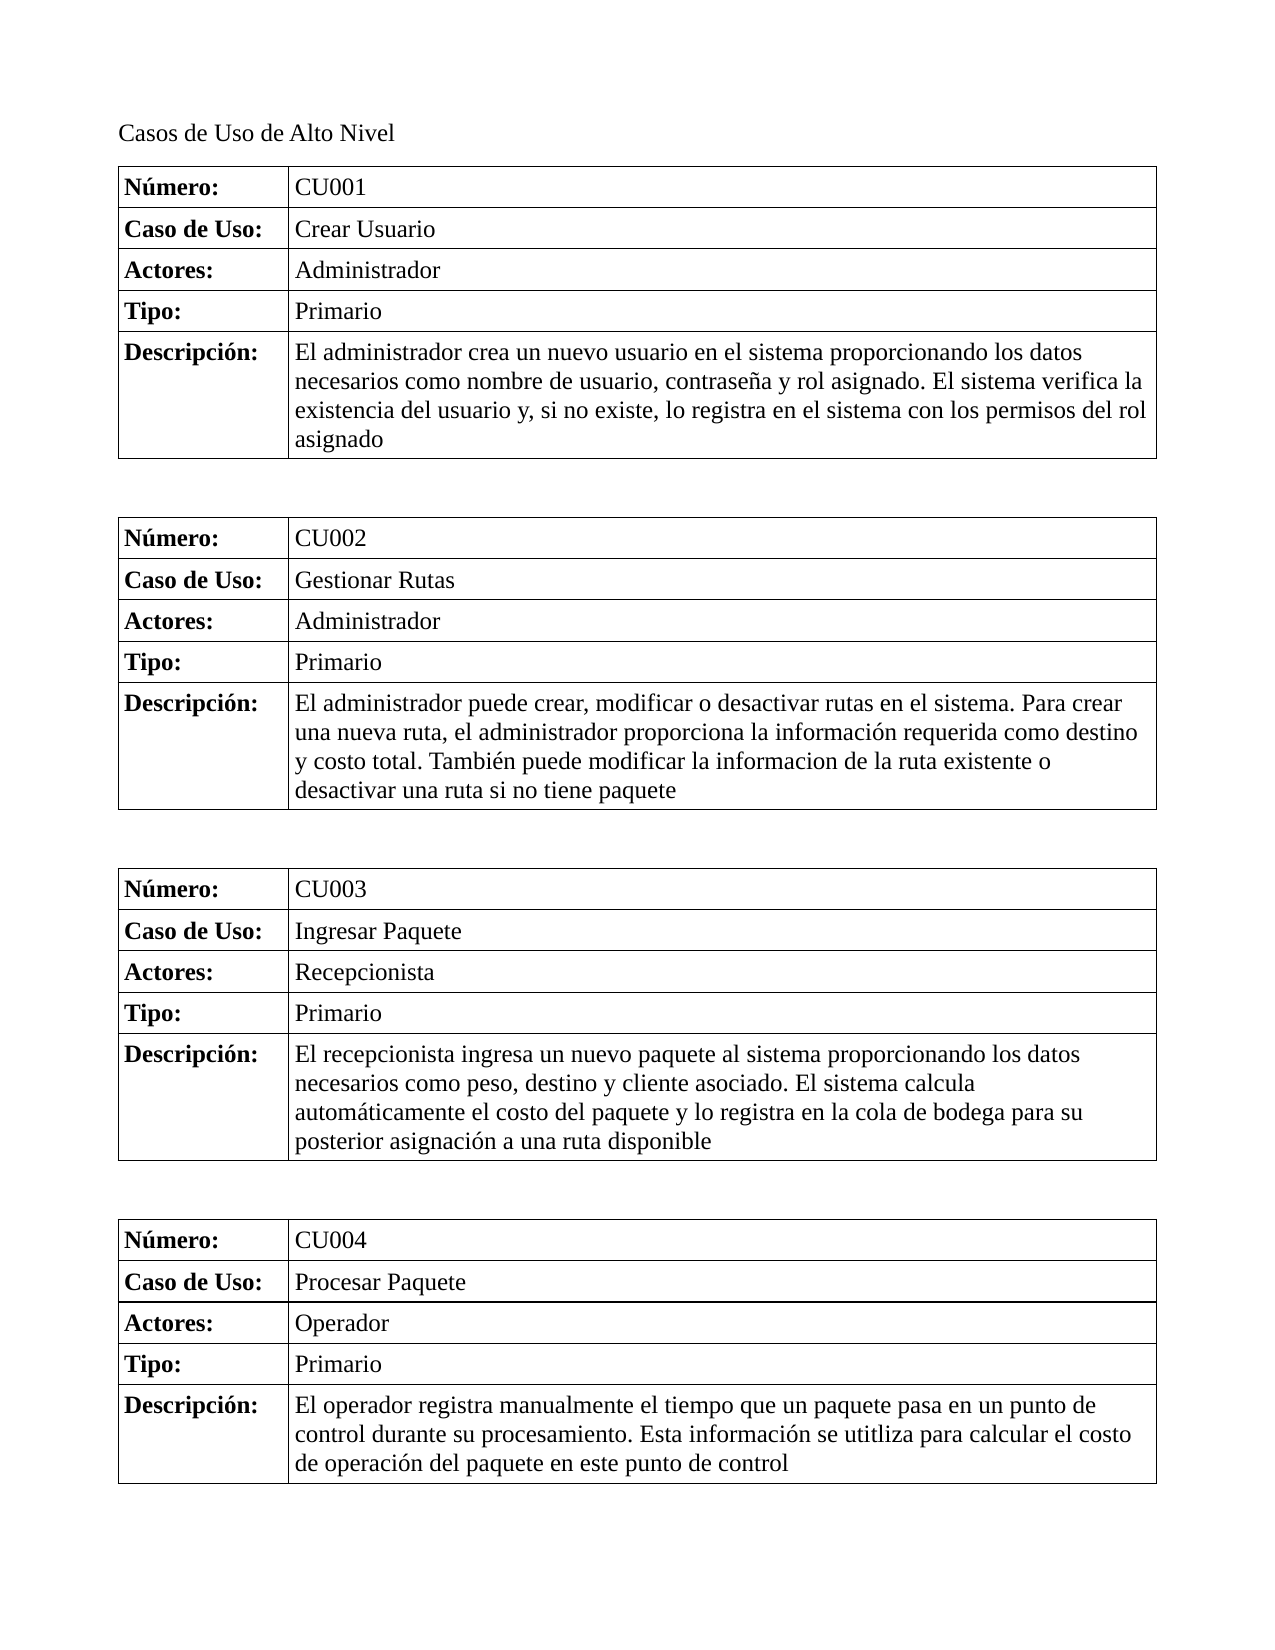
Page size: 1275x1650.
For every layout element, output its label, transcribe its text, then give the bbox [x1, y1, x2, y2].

table_header Número: [119, 518, 288, 558]
table_header CU003 [289, 869, 1156, 909]
table_cell Caso de Uso: [119, 910, 288, 950]
table_cell Actores: [119, 600, 288, 641]
table_cell Tipo: [119, 1344, 288, 1384]
table_cell Administrador [289, 600, 1156, 641]
text Casos de Uso de Alto Nivel [118, 118, 1157, 147]
table_cell Tipo: [119, 993, 288, 1033]
table_header Número: [119, 167, 288, 207]
table_header CU004 [289, 1220, 1156, 1260]
table_cell Tipo: [119, 642, 288, 682]
table_cell Primario [289, 993, 1156, 1033]
table_cell Recepcionista [289, 951, 1156, 992]
table_cell Tipo: [119, 291, 288, 331]
table_cell Descripción: [119, 1034, 288, 1160]
table_header Número: [119, 869, 288, 909]
table_cell Caso de Uso: [119, 559, 288, 599]
table_cell Operador [289, 1303, 1156, 1343]
table_cell Administrador [289, 249, 1156, 289]
table_cell Primario [289, 642, 1156, 682]
table_cell El administrador crea un nuevo usuario en el sistema proporcionando los datos necesarios como nombre de usuario, contraseña y rol asignado. El sistema verifica la existencia del usuario y, si no existe, lo registra en el sistema con los permisos del rol asignado [289, 332, 1156, 458]
table_cell Caso de Uso: [119, 208, 288, 248]
table_cell Actores: [119, 951, 288, 992]
table_header CU001 [289, 167, 1156, 207]
table_cell Primario [289, 291, 1156, 331]
table_cell Primario [289, 1344, 1156, 1384]
table_cell El operador registra manualmente el tiempo que un paquete pasa en un punto de control durante su procesamiento. Esta información se utitliza para calcular el costo de operación del paquete en este punto de control [289, 1385, 1156, 1483]
table_cell Descripción: [119, 683, 288, 809]
table_cell Procesar Paquete [289, 1261, 1156, 1301]
table_cell Caso de Uso: [119, 1261, 288, 1301]
table_cell El recepcionista ingresa un nuevo paquete al sistema proporcionando los datos necesarios como peso, destino y cliente asociado. El sistema calcula automáticamente el costo del paquete y lo registra en la cola de bodega para su posterior asignación a una ruta disponible [289, 1034, 1156, 1160]
table_header CU002 [289, 518, 1156, 558]
table_cell Actores: [119, 1303, 288, 1343]
table_cell Ingresar Paquete [289, 910, 1156, 950]
table_cell El administrador puede crear, modificar o desactivar rutas en el sistema. Para crear una nueva ruta, el administrador proporciona la información requerida como destino y costo total. También puede modificar la informacion de la ruta existente o desactivar una ruta si no tiene paquete [289, 683, 1156, 809]
table_cell Actores: [119, 249, 288, 289]
table_cell Gestionar Rutas [289, 559, 1156, 599]
table_cell Descripción: [119, 332, 288, 458]
table_header Número: [119, 1220, 288, 1260]
table_cell Descripción: [119, 1385, 288, 1483]
table_cell Crear Usuario [289, 208, 1156, 248]
